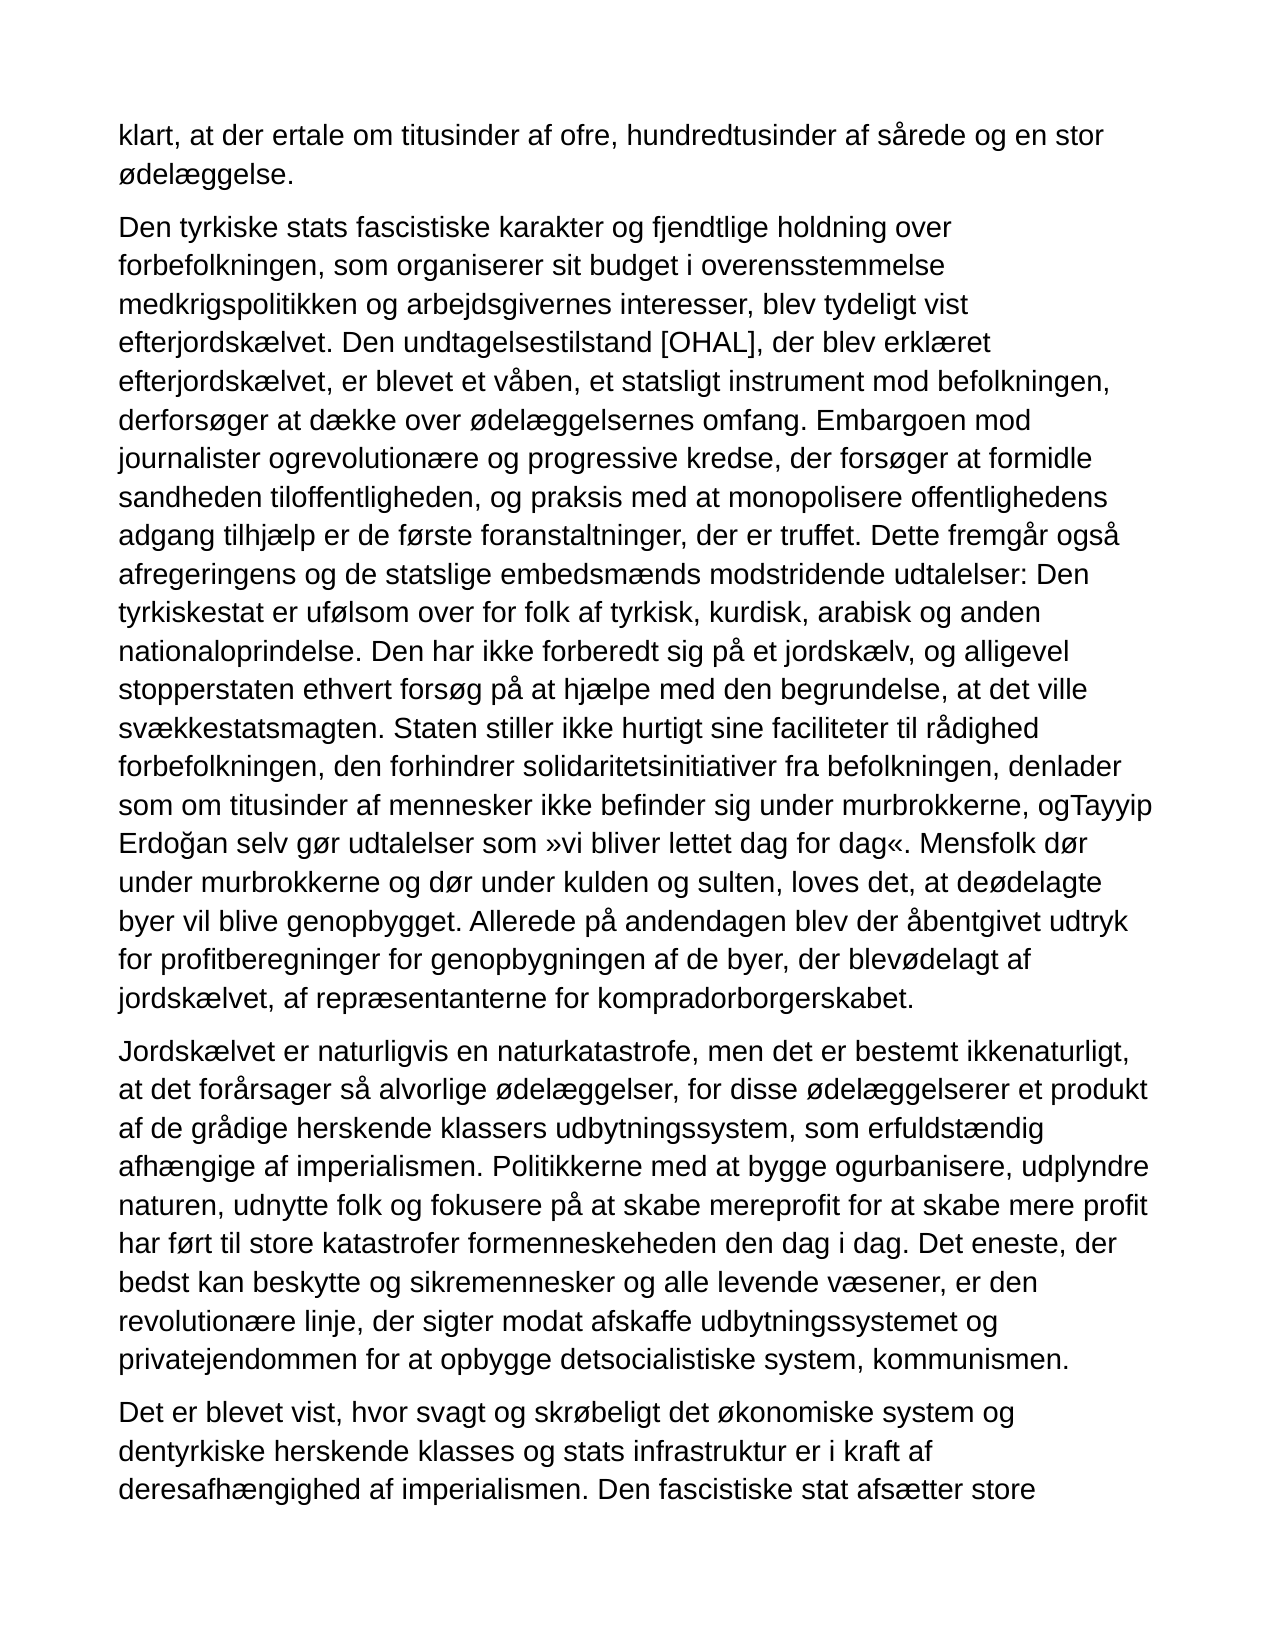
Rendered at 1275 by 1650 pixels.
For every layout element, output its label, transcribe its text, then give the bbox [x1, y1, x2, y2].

text Det er blevet vist, hvor svagt og skrøbeligt det økonomiske system og dentyrkiske herskende klasses og stats infrastruktur er i kraft af deresafhængighed af imperialismen. Den fascistiske stat afsætter store [118, 1395, 1157, 1506]
text klart, at der ertale om titusinder af ofre, hundredtusinder af sårede og en stor ødelæggelse. [118, 118, 1157, 190]
text Den tyrkiske stats fascistiske karakter og fjendtlige holdning over forbefolkningen, som organiserer sit budget i overensstemmelse medkrigspolitikken og arbejdsgivernes interesser, blev tydeligt vist efterjordskælvet. Den undtagelsestilstand [OHAL], der blev erklæret efterjordskælvet, er blevet et våben, et statsligt instrument mod befolkningen, derforsøger at dække over ødelæggelsernes omfang. Embargoen mod journalister ogrevolutionære og progressive kredse, der forsøger at formidle sandheden tiloffentligheden, og praksis med at monopolisere offentlighedens adgang tilhjælp er de første foranstaltninger, der er truffet. Dette fremgår også afregeringens og de statslige embedsmænds modstridende udtalelser: Den tyrkiskestat er ufølsom over for folk af tyrkisk, kurdisk, arabisk og anden nationaloprindelse. Den har ikke forberedt sig på et jordskælv, og alligevel stopperstaten ethvert forsøg på at hjælpe med den begrundelse, at det ville svækkestatsmagten. Staten stiller ikke hurtigt sine faciliteter til rådighed forbefolkningen, den forhindrer solidaritetsinitiativer fra befolkningen, denlader som om titusinder af mennesker ikke befinder sig under murbrokkerne, ogTayyip Erdoğan selv gør udtalelser som »vi bliver lettet dag for dag«. Mensfolk dør under murbrokkerne og dør under kulden og sulten, loves det, at deødelagte byer vil blive genopbygget. Allerede på andendagen blev der åbentgivet udtryk for profitberegninger for genopbygningen af de byer, der blevødelagt af jordskælvet, af repræsentanterne for kompradorborgerskabet. [118, 210, 1157, 1014]
text Jordskælvet er naturligvis en naturkatastrofe, men det er bestemt ikkenaturligt, at det forårsager så alvorlige ødelæggelser, for disse ødelæggelserer et produkt af de grådige herskende klassers udbytningssystem, som erfuldstændig afhængige af imperialismen. Politikkerne med at bygge ogurbanisere, udplyndre naturen, udnytte folk og fokusere på at skabe mereprofit for at skabe mere profit har ført til store katastrofer formenneskeheden den dag i dag. Det eneste, der bedst kan beskytte og sikremennesker og alle levende væsener, er den revolutionære linje, der sigter modat afskaffe udbytningssystemet og privatejendommen for at opbygge detsocialistiske system, kommunismen. [118, 1034, 1157, 1376]
